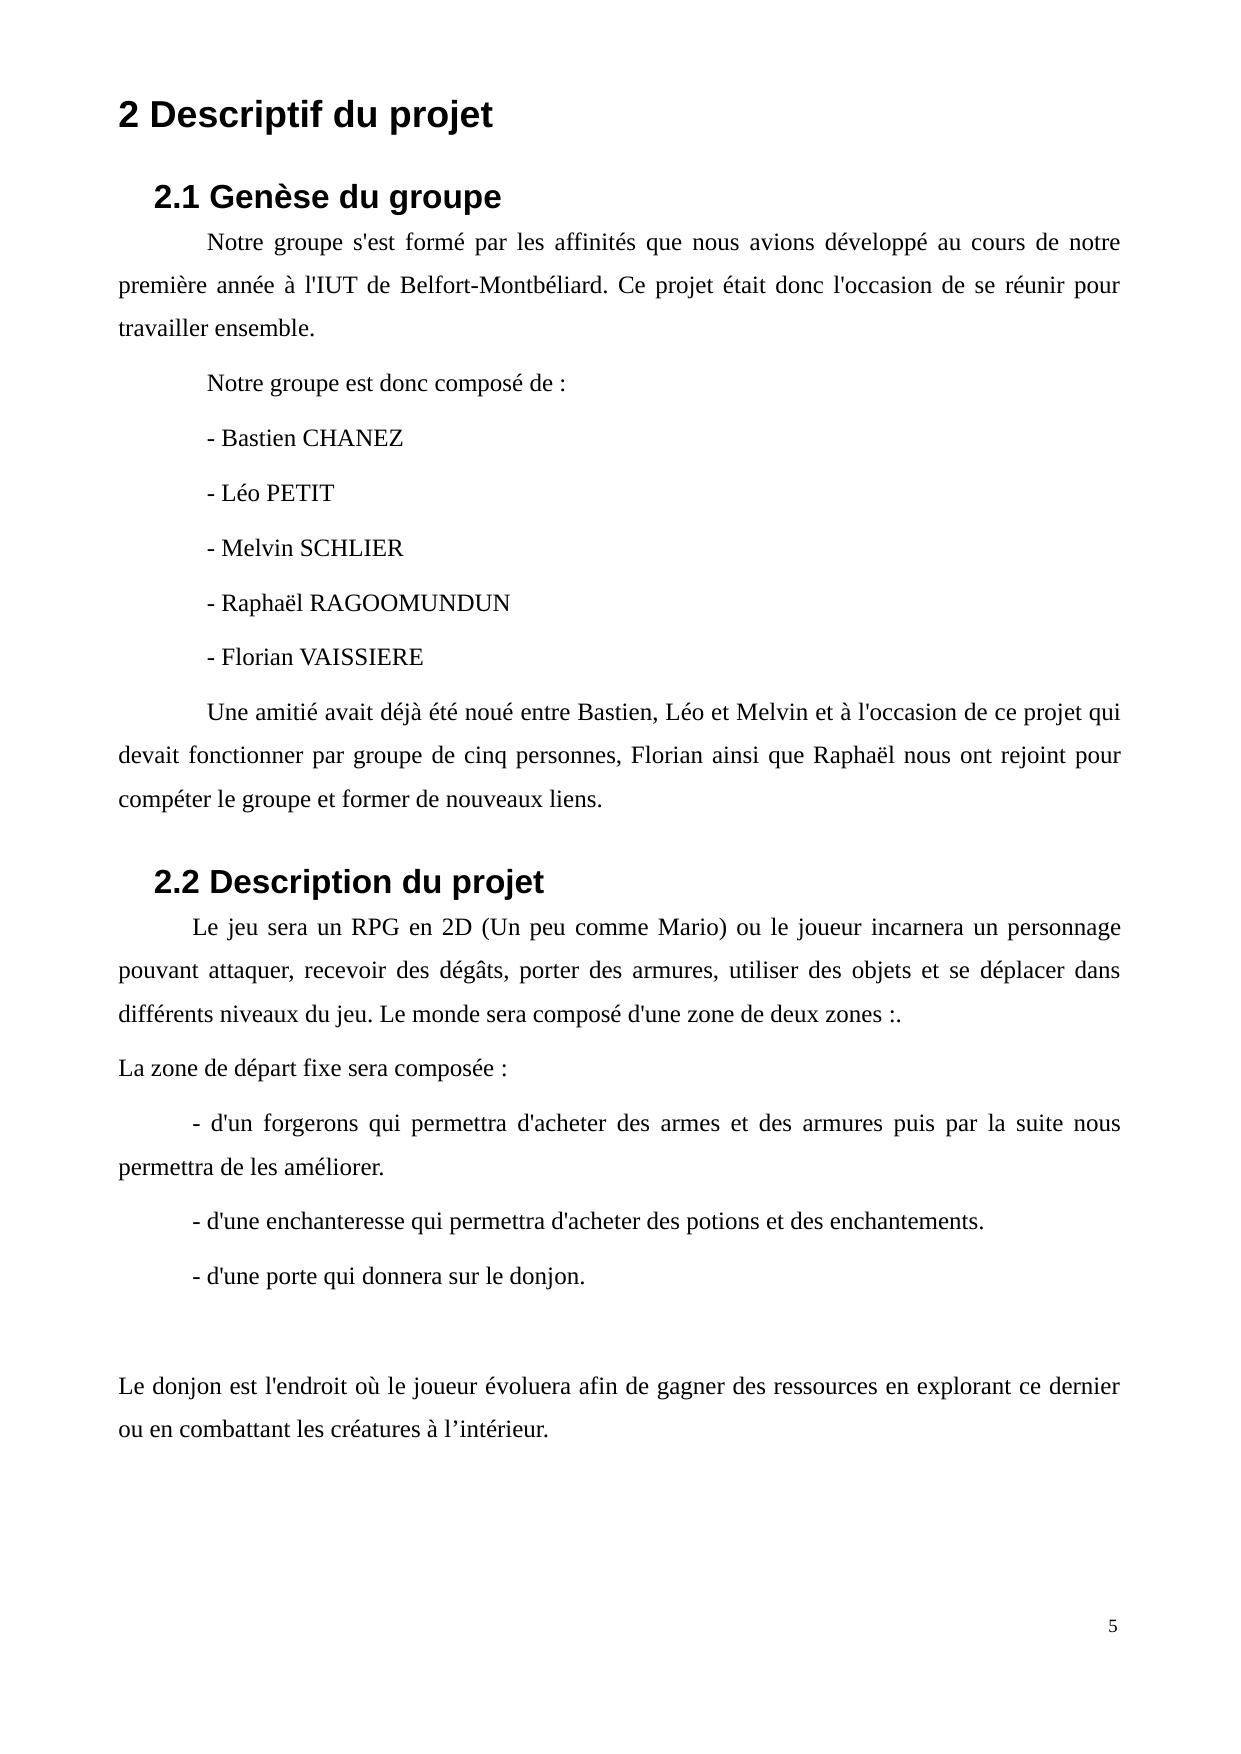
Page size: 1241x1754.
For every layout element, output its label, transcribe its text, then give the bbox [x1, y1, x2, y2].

subtitle Description du projet [153, 862, 1104, 901]
text Notre groupe s'est formé par les affinités que nous avions développé au cours de notre première année à l'IUT de Belfort-Montbéliard. Ce projet était donc l'occasion de se réunir pour travailler ensemble. [118, 227, 1122, 342]
text La zone de départ fixe sera composée : [118, 1053, 1122, 1082]
text - d'une porte qui donnera sur le donjon. [118, 1261, 1122, 1290]
text - d'une enchanteresse qui permettra d'acheter des potions et des enchantements. [118, 1206, 1122, 1235]
subtitle Genèse du groupe [153, 177, 1104, 215]
subtitle Descriptif du projet [118, 92, 1122, 135]
text Le donjon est l'endroit où le joueur évoluera afin de gagner des ressources en explorant ce dernier ou en combattant les créatures à l’intérieur. [118, 1371, 1122, 1443]
text - Raphaël RAGOOMUNDUN [118, 588, 1122, 616]
text - d'un forgerons qui permettra d'acheter des armes et des armures puis par la suite nous permettra de les améliorer. [118, 1108, 1122, 1180]
text Le jeu sera un RPG en 2D (Un peu comme Mario) ou le joueur incarnera un personnage pouvant attaquer, recevoir des dégâts, porter des armures, utiliser des objets et se déplacer dans différents niveaux du jeu. Le monde sera composé d'une zone de deux zones :. [118, 912, 1122, 1027]
text Une amitié avait déjà été noué entre Bastien, Léo et Melvin et à l'occasion de ce projet qui devait fonctionner par groupe de cinq personnes, Florian ainsi que Raphaël nous ont rejoint pour compéter le groupe et former de nouveaux liens. [118, 697, 1122, 812]
text Notre groupe est donc composé de : [118, 368, 1122, 397]
text - Léo PETIT [118, 478, 1122, 507]
text - Bastien CHANEZ [118, 423, 1122, 452]
text - Melvin SCHLIER [118, 533, 1122, 561]
text - Florian VAISSIERE [118, 642, 1122, 671]
